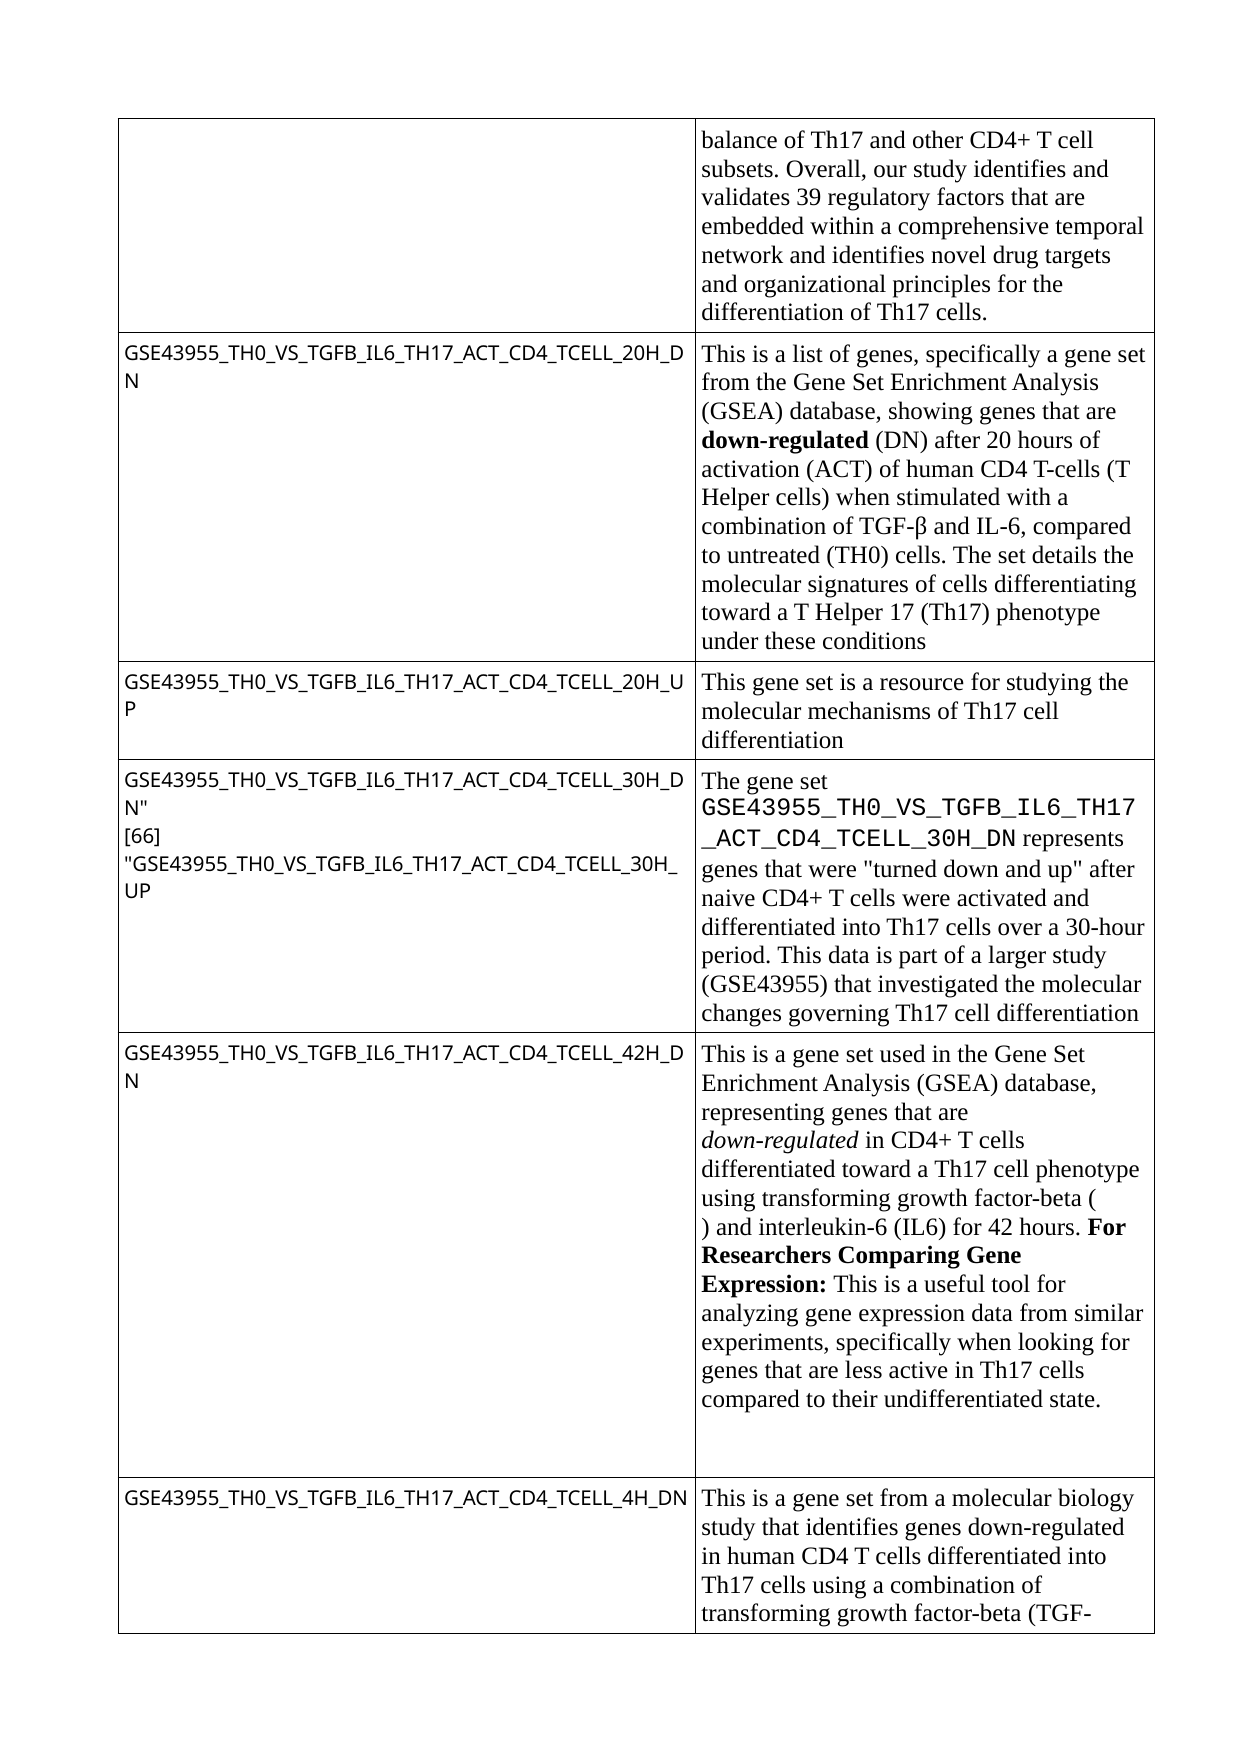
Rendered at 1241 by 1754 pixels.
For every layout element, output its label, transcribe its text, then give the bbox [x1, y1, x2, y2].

table_cell GSE43955_TH0_VS_TGFB_IL6_TH17_ACT_CD4_TCELL_20H_UP [119, 662, 695, 759]
table_cell GSE43955_TH0_VS_TGFB_IL6_TH17_ACT_CD4_TCELL_42H_DN [119, 1033, 695, 1477]
table_cell GSE43955_TH0_VS_TGFB_IL6_TH17_ACT_CD4_TCELL_4H_DN [119, 1478, 695, 1633]
table_cell The gene set GSE43955_TH0_VS_TGFB_IL6_TH17_ACT_CD4_TCELL_30H_DN represents genes that were "turned down and up" after naive CD4+ T cells were activated and differentiated into Th17 cells over a 30-hour period. This data is part of a larger study (GSE43955) that investigated the molecular changes governing Th17 cell differentiation [696, 760, 1154, 1032]
table_cell This is a gene set used in the Gene Set Enrichment Analysis (GSEA) database, representing genes that are down-regulated in CD4+ T cells differentiated toward a Th17 cell phenotype using transforming growth factor-beta ( ) and interleukin-6 (IL6) for 42 hours. For Researchers Comparing Gene Expression: This is a useful tool for analyzing gene expression data from similar experiments, specifically when looking for genes that are less active in Th17 cells compared to their undifferentiated state. [696, 1033, 1154, 1477]
table_cell GSE43955_TH0_VS_TGFB_IL6_TH17_ACT_CD4_TCELL_20H_DN [119, 333, 695, 661]
table_cell This is a list of genes, specifically a gene set from the Gene Set Enrichment Analysis (GSEA) database, showing genes that are down-regulated (DN) after 20 hours of activation (ACT) of human CD4 T-cells (T Helper cells) when stimulated with a combination of TGF-β and IL-6, compared to untreated (TH0) cells. The set details the molecular signatures of cells differentiating toward a T Helper 17 (Th17) phenotype under these conditions [696, 333, 1154, 661]
table_cell This gene set is a resource for studying the molecular mechanisms of Th17 cell differentiation [696, 662, 1154, 759]
table_cell [119, 119, 695, 332]
table_cell balance of Th17 and other CD4+ T cell subsets. Overall, our study identifies and validates 39 regulatory factors that are embedded within a comprehensive temporal network and identifies novel drug targets and organizational principles for the differentiation of Th17 cells. [696, 119, 1154, 332]
table_cell This is a gene set from a molecular biology study that identifies genes down-regulated in human CD4 T cells differentiated into Th17 cells using a combination of transforming growth factor-beta (TGF- [696, 1478, 1154, 1633]
table_cell GSE43955_TH0_VS_TGFB_IL6_TH17_ACT_CD4_TCELL_30H_DN" [66] "GSE43955_TH0_VS_TGFB_IL6_TH17_ACT_CD4_TCELL_30H_UP [119, 760, 695, 1032]
